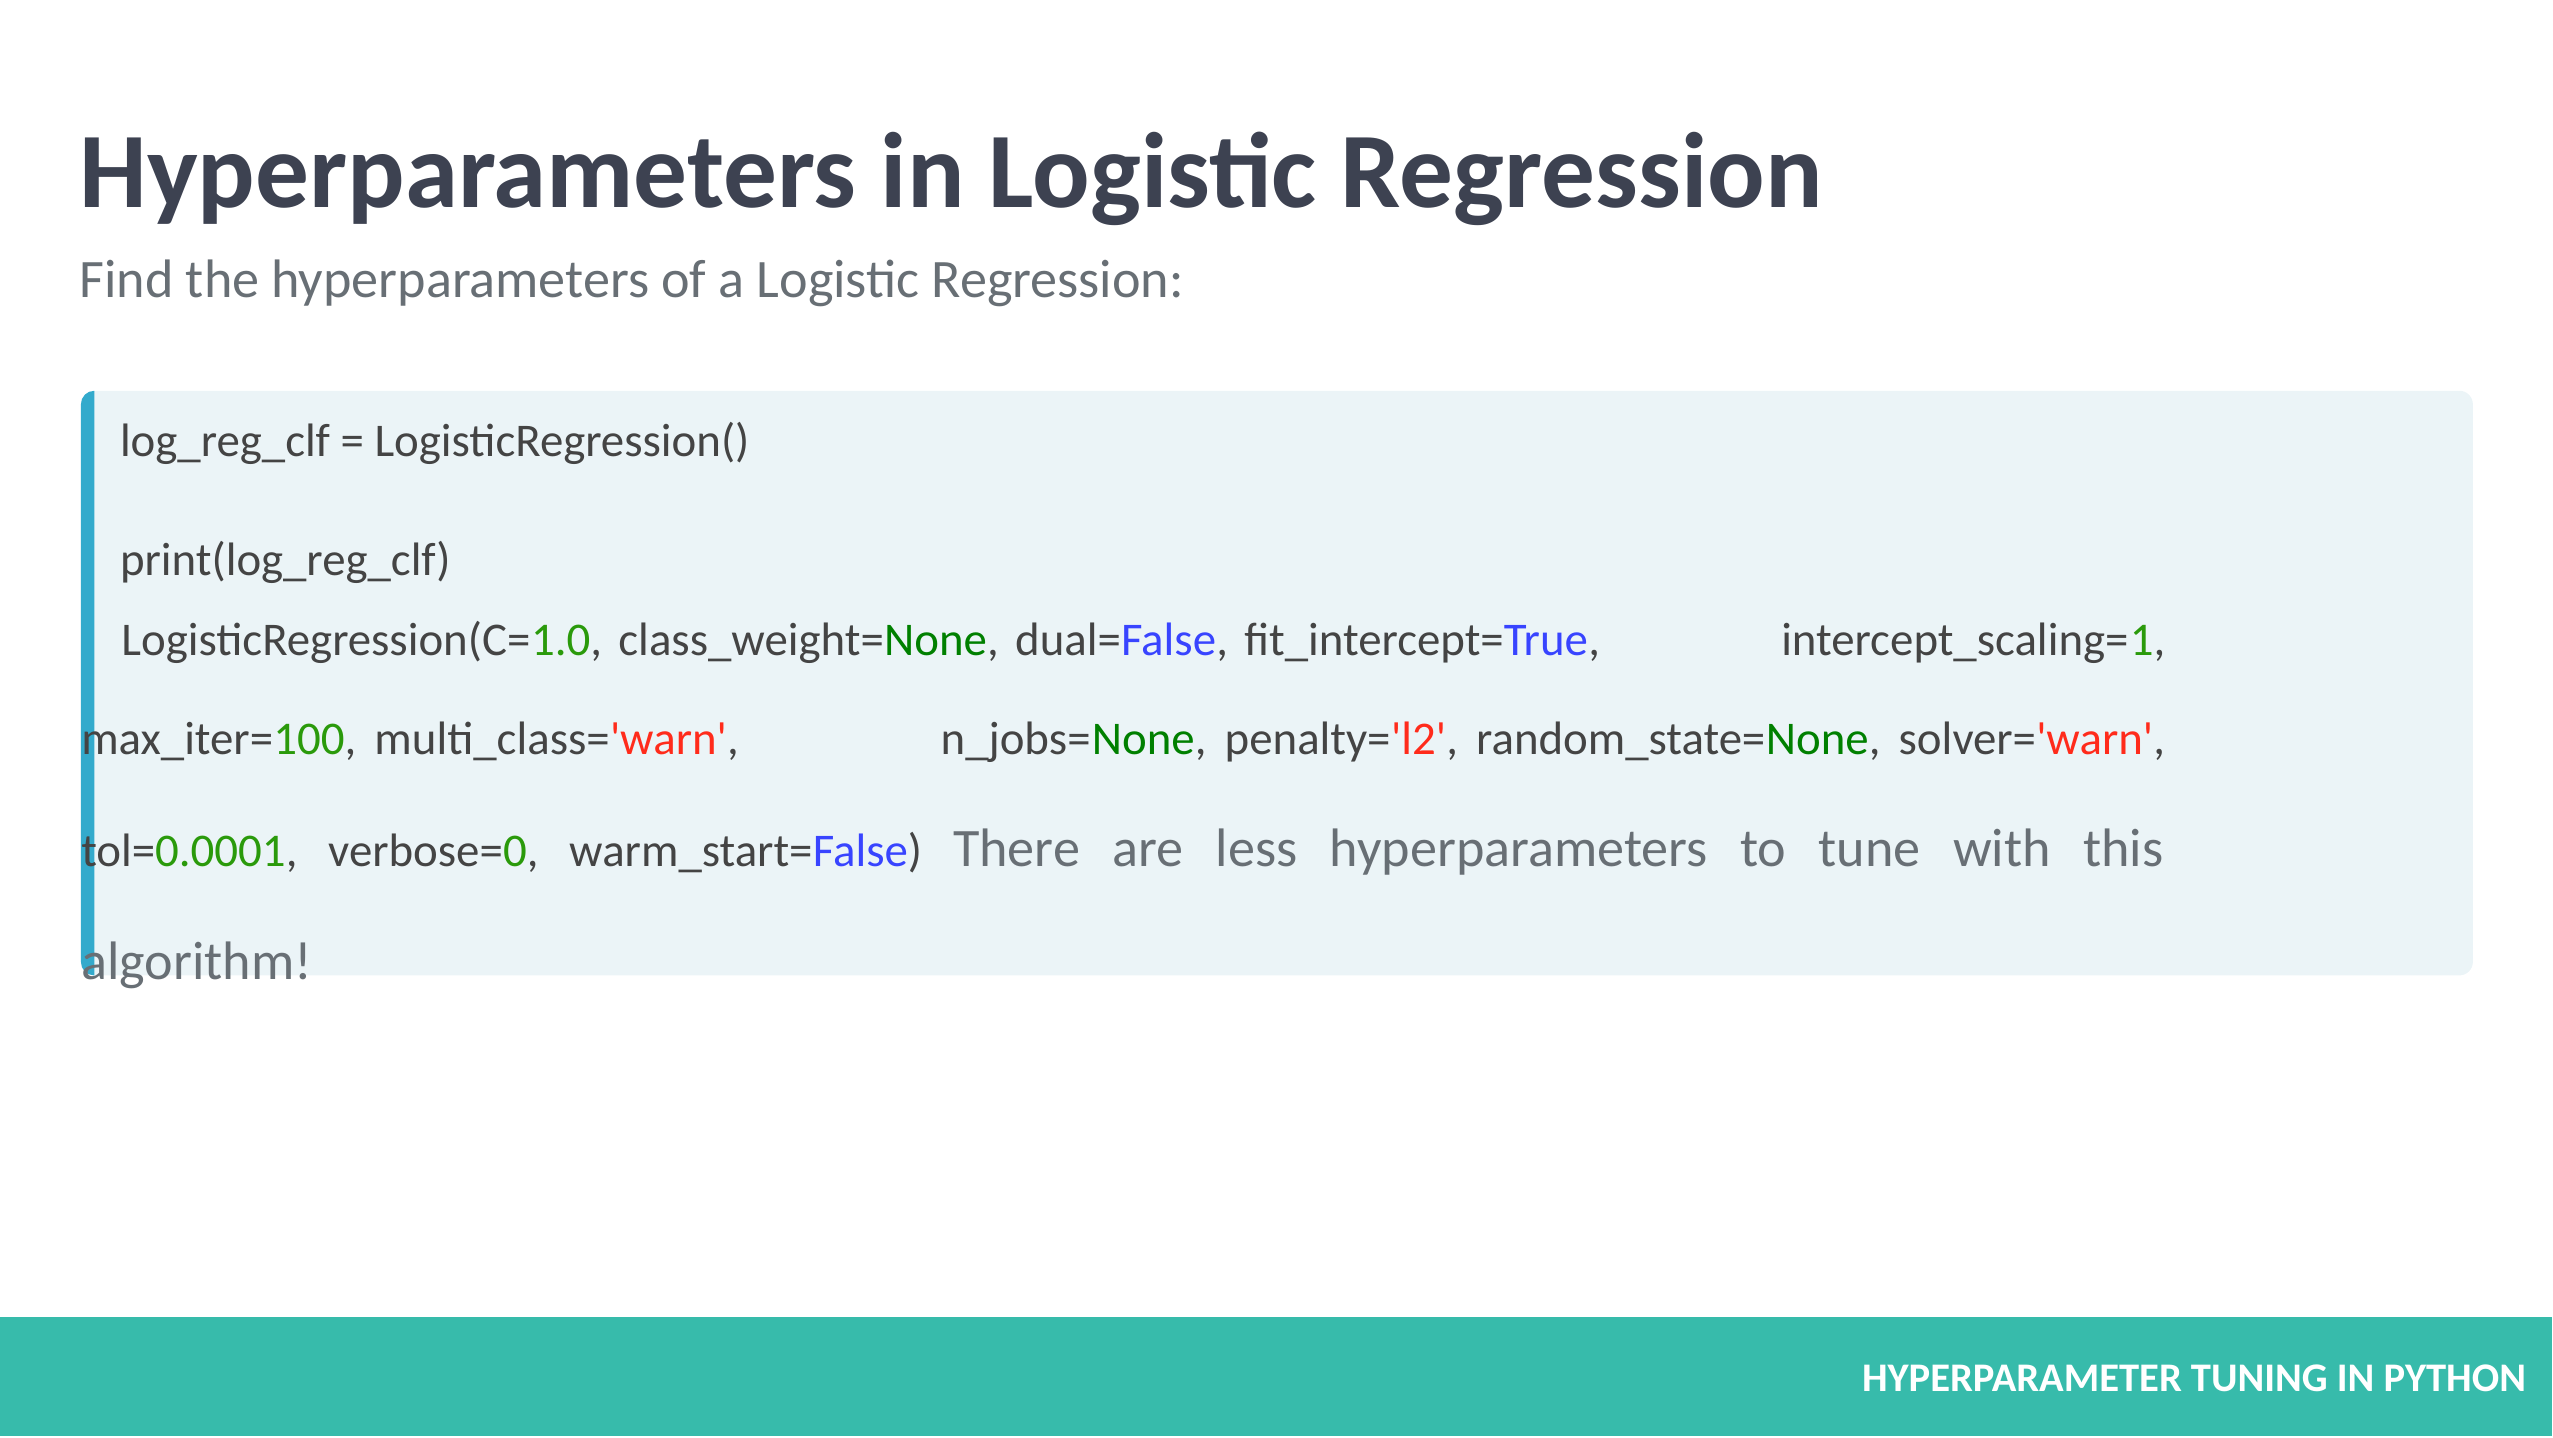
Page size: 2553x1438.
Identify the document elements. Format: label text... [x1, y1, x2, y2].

text LogisticRegression(C=1.0, class_weight=None, dual=False, fit_intercept=True, intercept_scaling=1, max_iter=100, multi_class='warn', n_jobs=None, penalty='l2', random_state=None, solver='warn', tol=0.0001, verbose=0, warm_start=False) There are less hyperparameters to tune with this algorithm! [81, 610, 2165, 993]
text log_reg_clf = LogisticRegression() [120, 411, 2214, 468]
text Find the hyperparameters of a Logistic Regression: [79, 244, 2214, 311]
text print(log_reg_clf) [120, 530, 2214, 587]
subtitle Hyperparameters in Logistic Regression [79, 103, 2214, 234]
